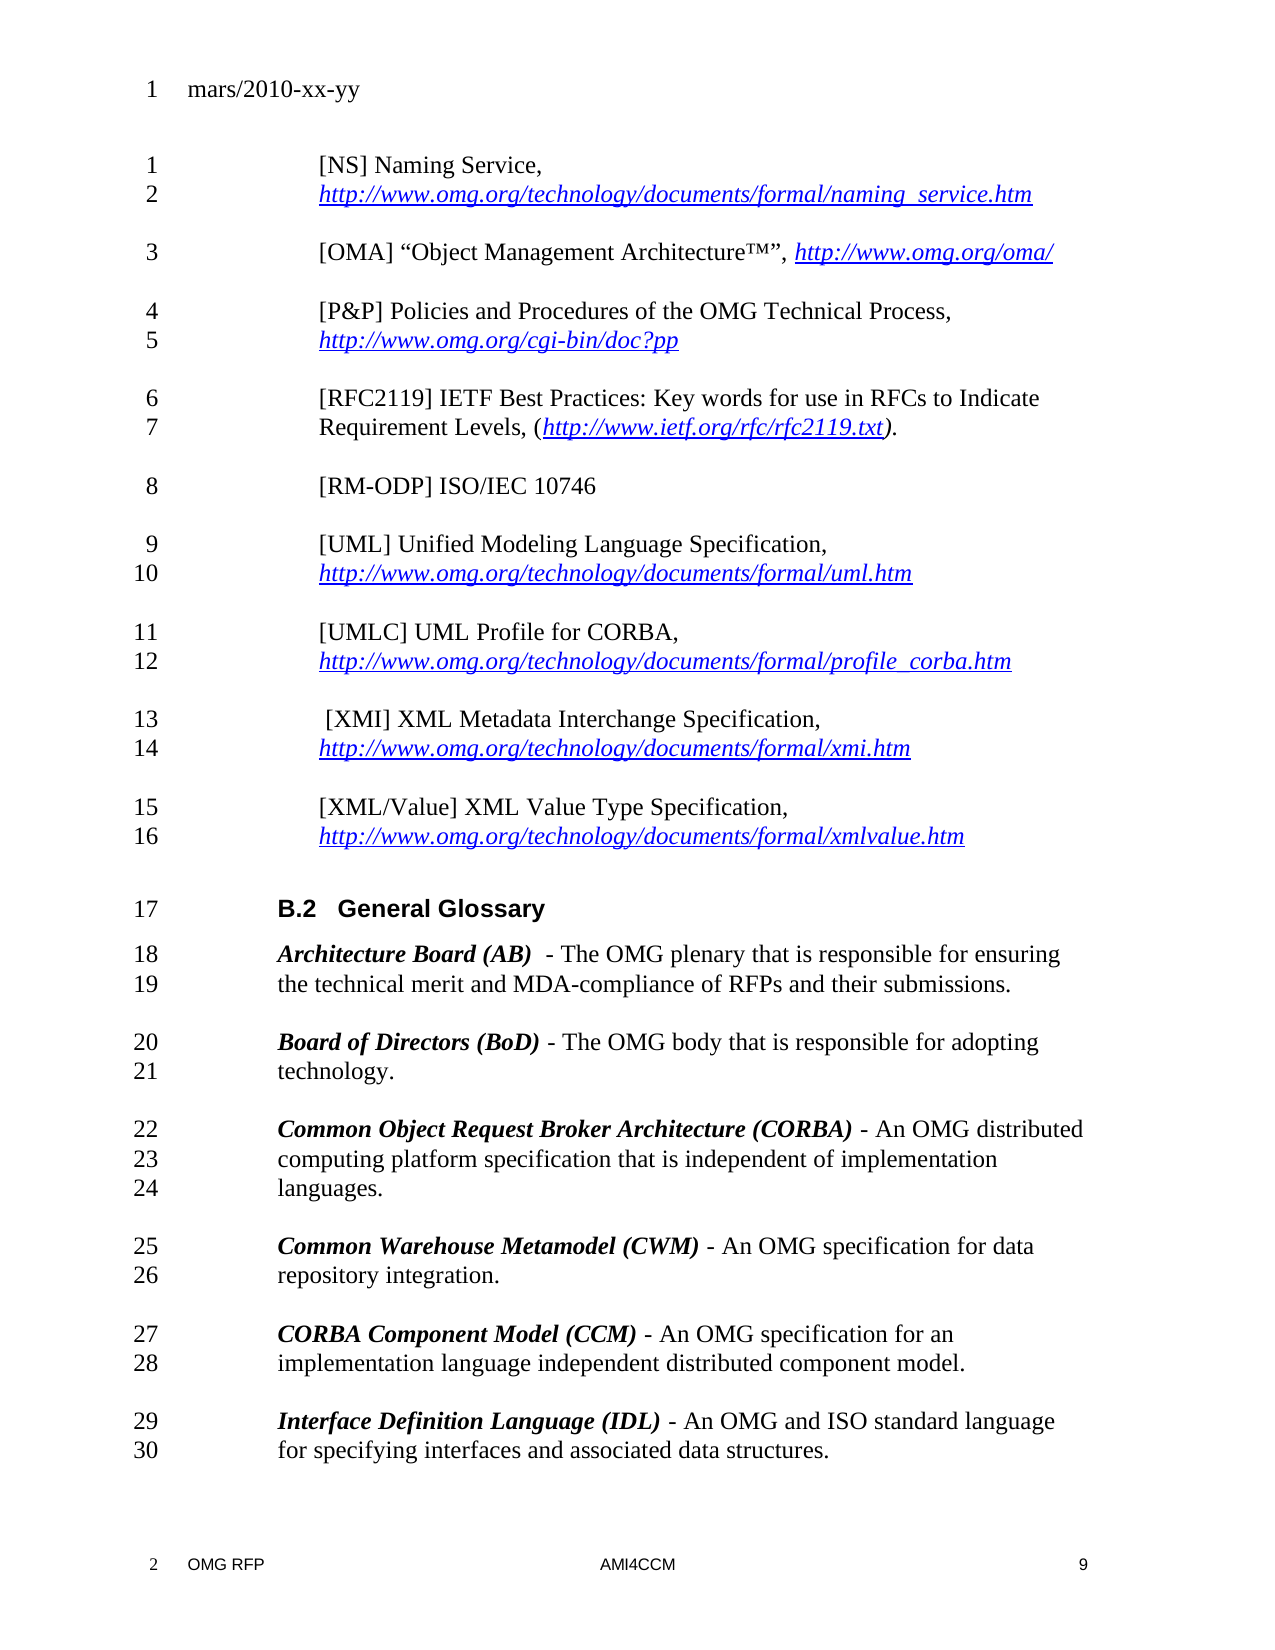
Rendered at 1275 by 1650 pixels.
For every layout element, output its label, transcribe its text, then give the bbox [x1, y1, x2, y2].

text [OMA] “Object Management Architecture™”, http://www.omg.org/oma/ [319, 237, 1087, 267]
text [XML/Value] XML Value Type Specification, http://www.omg.org/technology/documents/formal/xmlvalue.htm [319, 792, 1087, 850]
text Common Object Request Broker Architecture (CORBA) - An OMG distributed computing platform specification that is independent of implementation languages. [277, 1114, 1087, 1202]
text Interface Definition Language (IDL) - An OMG and ISO standard language for specifying interfaces and associated data structures. [277, 1406, 1087, 1464]
subtitle B.2 General Glossary [187, 894, 1087, 923]
text Board of Directors (BoD) - The OMG body that is responsible for adopting technology. [277, 1027, 1087, 1085]
text [XMI] XML Metadata Interchange Specification, http://www.omg.org/technology/documents/formal/xmi.htm [319, 704, 1087, 762]
text [UMLC] UML Profile for CORBA, http://www.omg.org/technology/documents/formal/profile_corba.htm [319, 617, 1087, 675]
text Architecture Board (AB) - The OMG plenary that is responsible for ensuring the technical merit and MDA-compliance of RFPs and their submissions. [277, 939, 1087, 998]
text Common Warehouse Metamodel (CWM) - An OMG specification for data repository integration. [277, 1231, 1087, 1289]
text [RM-ODP] ISO/IEC 10746 [319, 471, 1087, 500]
text CORBA Component Model (CCM) - An OMG specification for an implementation language independent distributed component model. [277, 1319, 1087, 1377]
